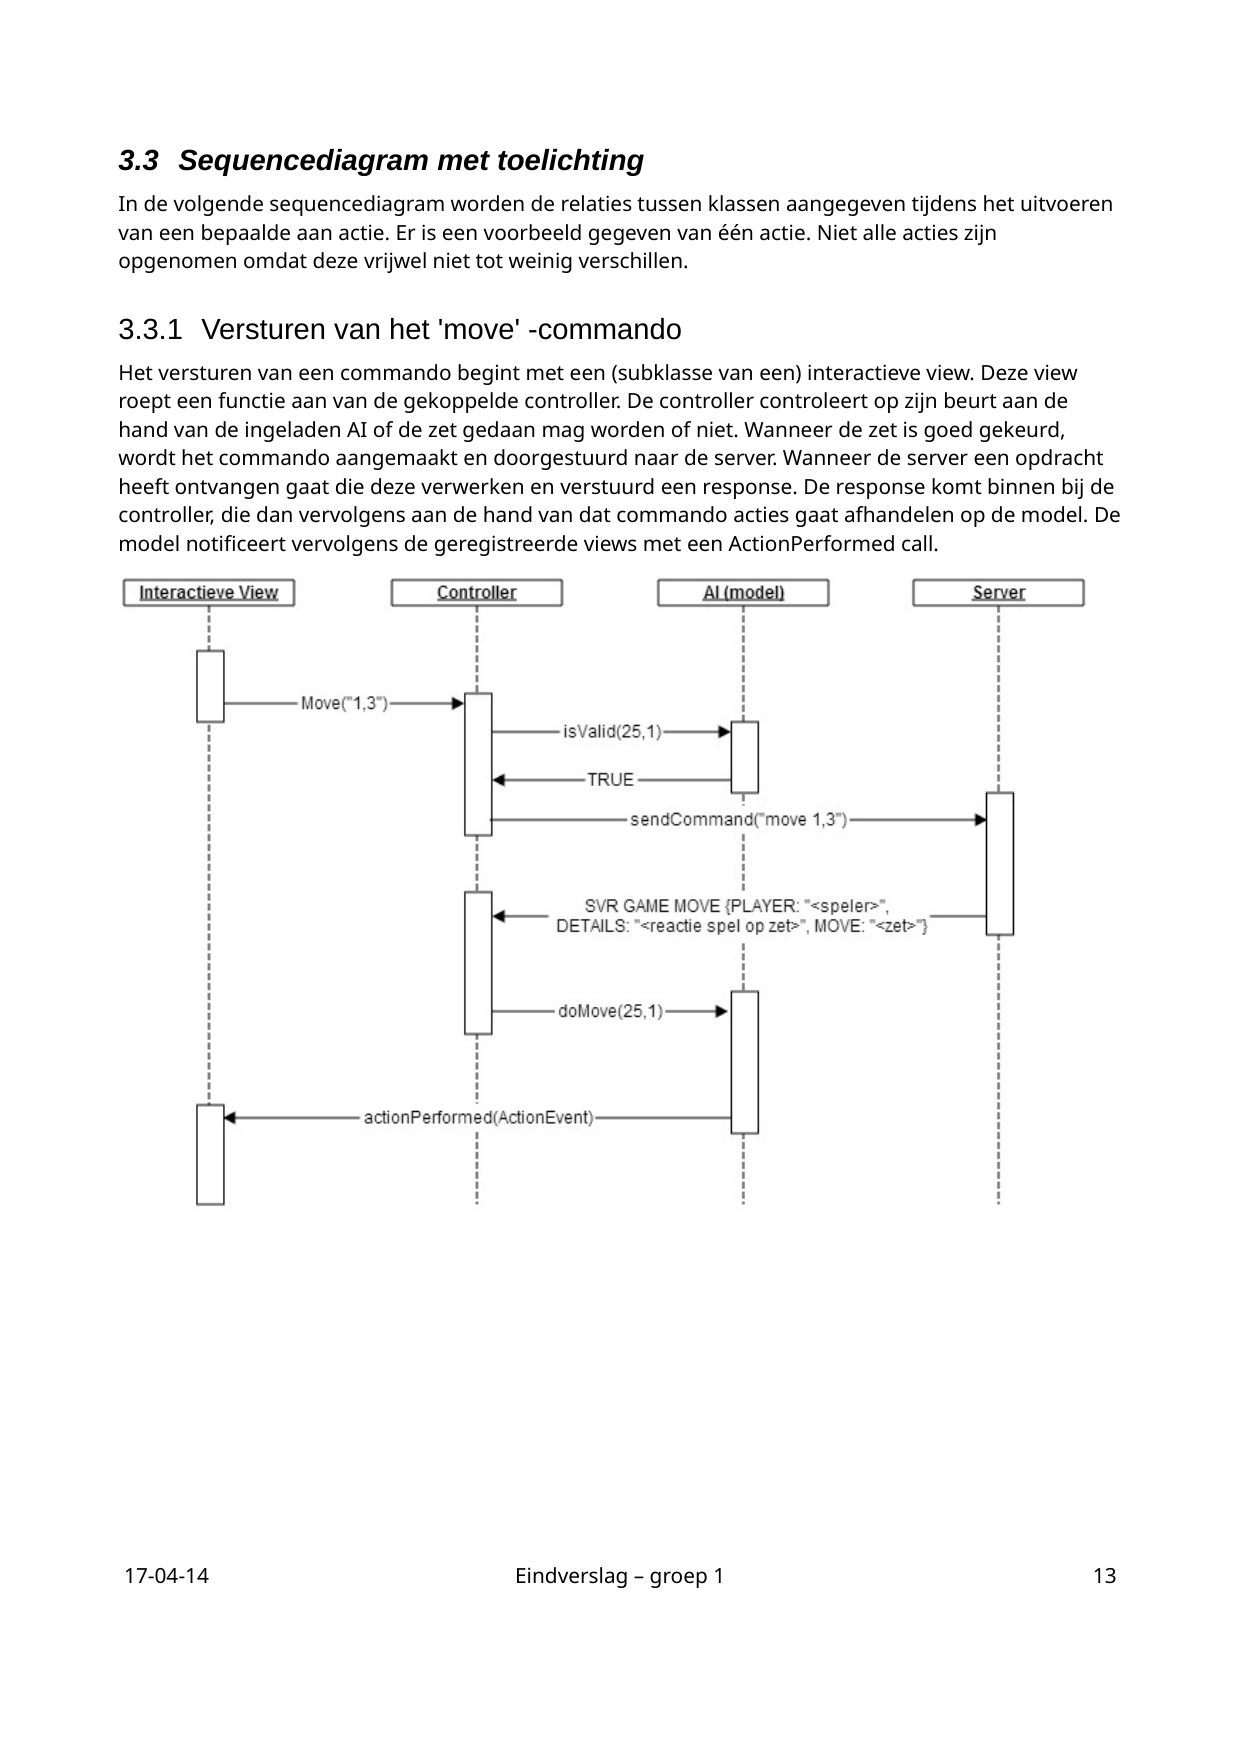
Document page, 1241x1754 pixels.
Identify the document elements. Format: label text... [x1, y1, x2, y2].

subtitle Sequencediagram met toelichting [118, 143, 1122, 177]
picture [110, 566, 1115, 1233]
text Het versturen van een commando begint met een (subklasse van een) interactieve view. Deze view roept een functie aan van de gekoppelde controller. De controller controleert op zijn beurt aan de hand van de ingeladen AI of de zet gedaan mag worden of niet. Wanneer de zet is goed gekeurd, wordt het commando aangemaakt en doorgestuurd naar de server. Wanneer de server een opdracht heeft ontvangen gaat die deze verwerken en verstuurd een response. De response komt binnen bij de controller, die dan vervolgens aan de hand van dat commando acties gaat afhandelen op de model. De model notificeert vervolgens de geregistreerde views met een ActionPerformed call. [118, 358, 1122, 557]
subtitle Versturen van het 'move' -commando [118, 312, 1122, 346]
text In de volgende sequencediagram worden de relaties tussen klassen aangegeven tijdens het uitvoeren van een bepaalde aan actie. Er is een voorbeeld gegeven van één actie. Niet alle acties zijn opgenomen omdat deze vrijwel niet tot weinig verschillen. [118, 189, 1122, 274]
